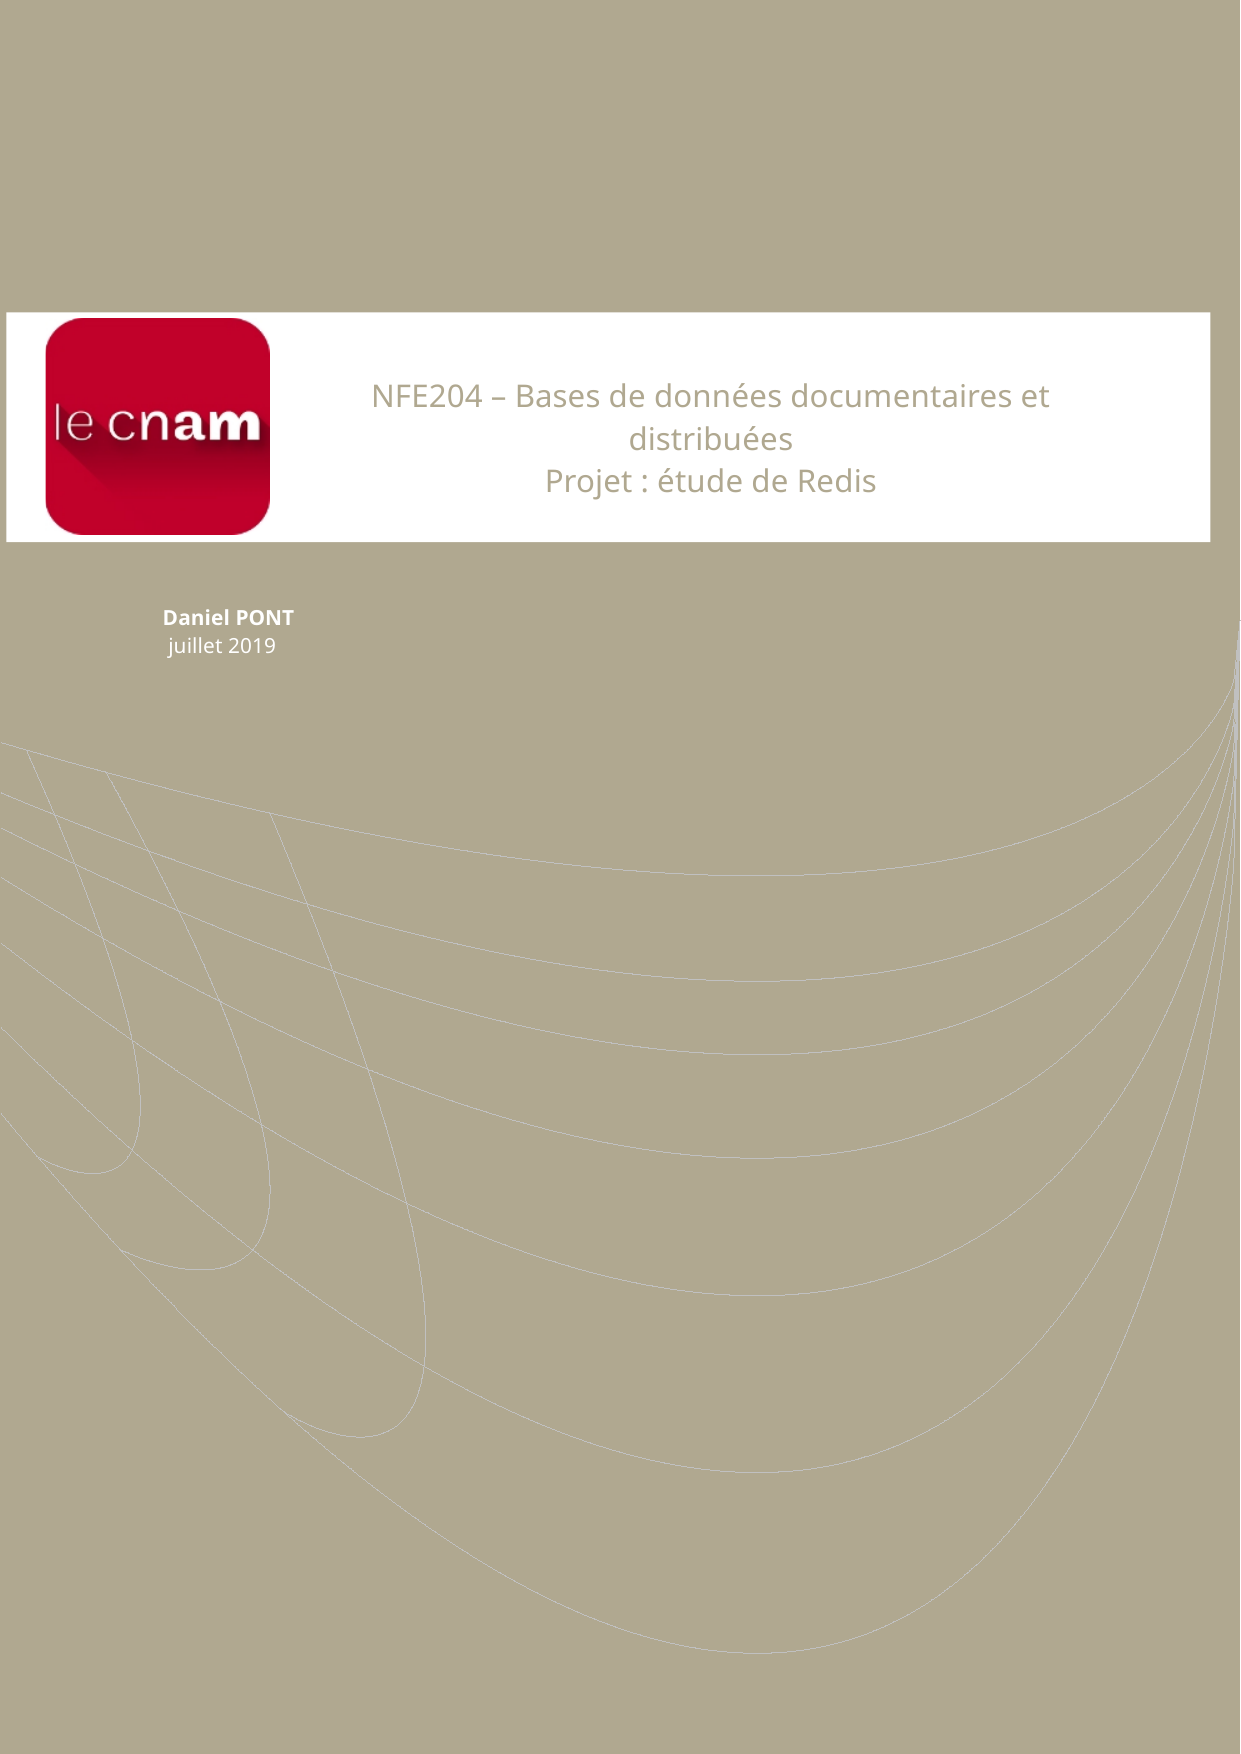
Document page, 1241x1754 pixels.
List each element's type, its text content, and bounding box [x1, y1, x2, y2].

text juillet 2019 [141, 631, 340, 660]
picture [45, 318, 270, 535]
text Daniel PONT [141, 603, 340, 631]
